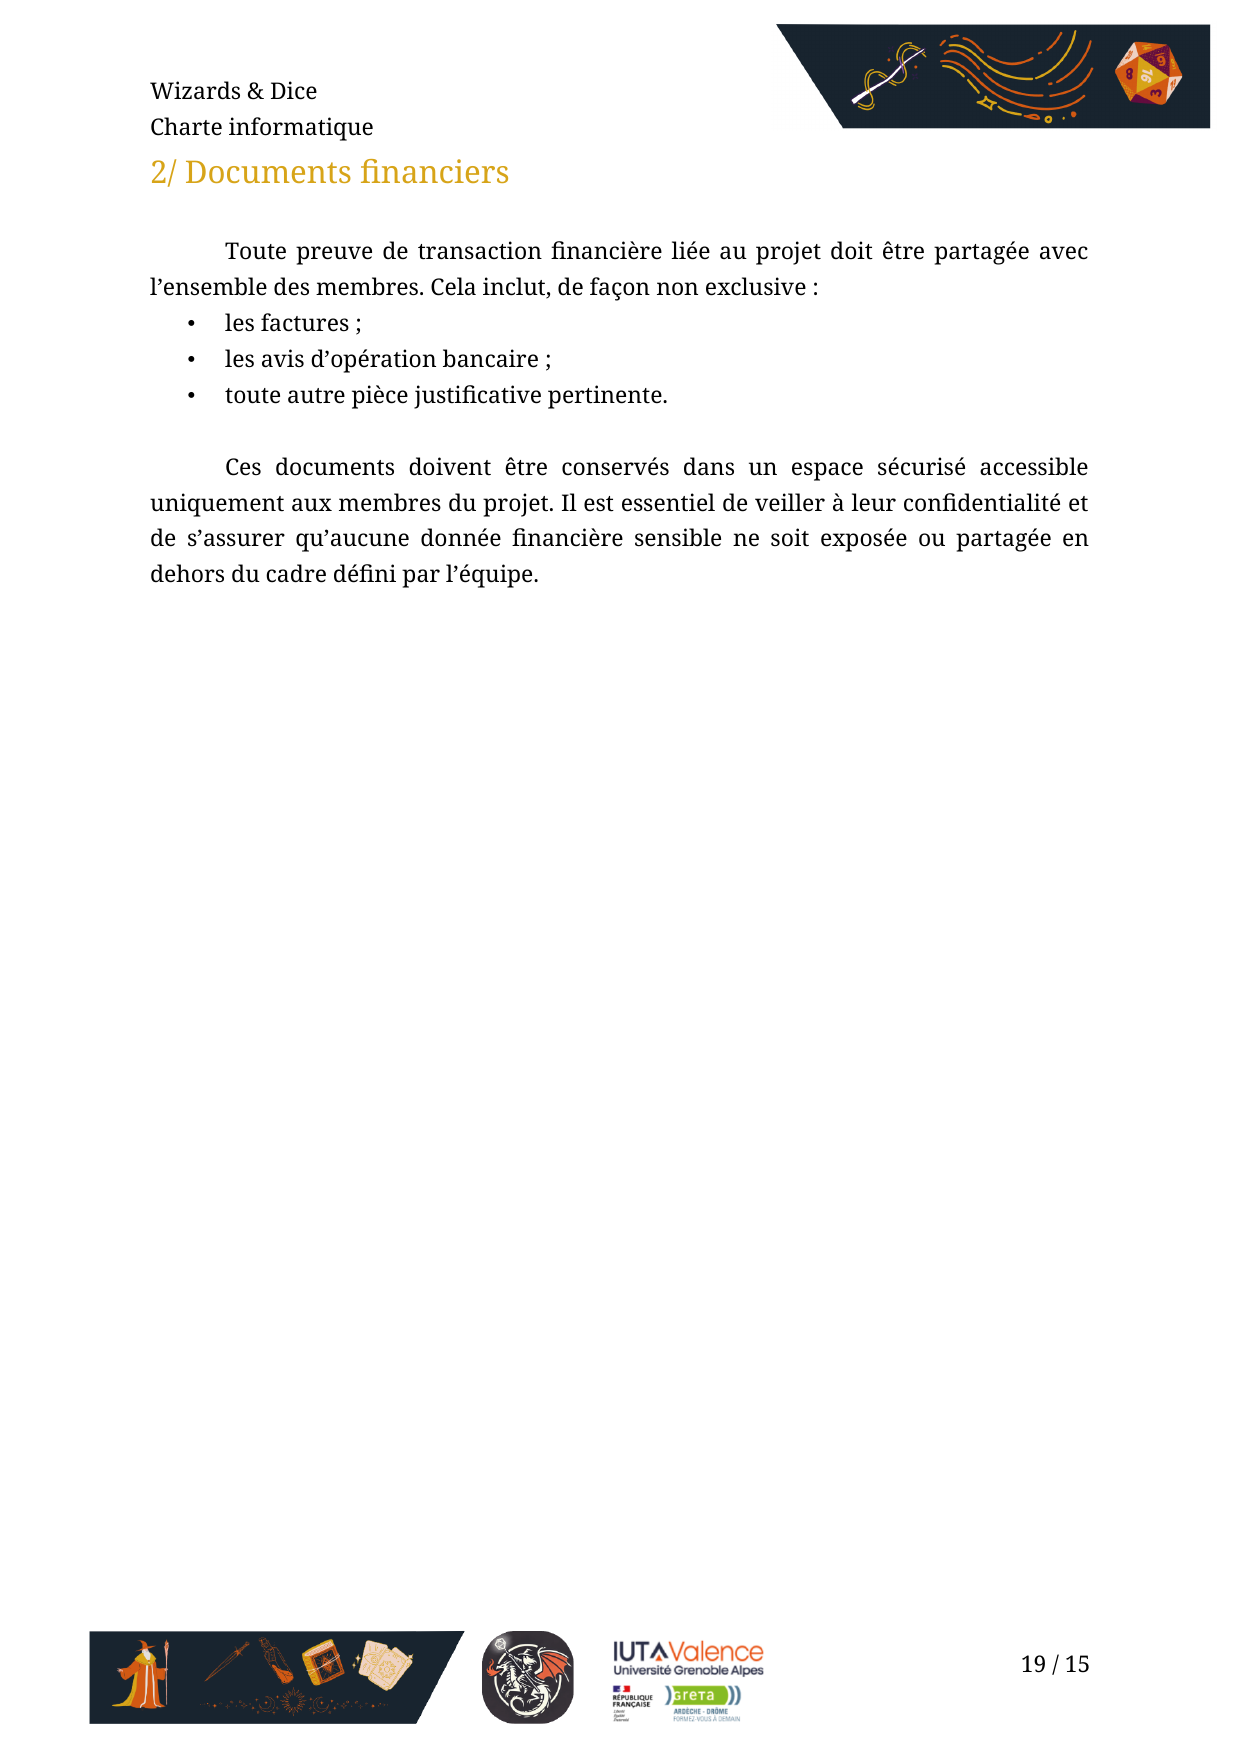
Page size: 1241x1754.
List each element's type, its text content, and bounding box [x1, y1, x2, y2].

list toute autre pièce justificative pertinente. [187, 379, 1090, 410]
text Toute preuve de transaction financière liée au projet doit être partagée avec l’ensemble des membres. Cela inclut, de façon non exclusive : [150, 235, 1090, 302]
text Ces documents doivent être conservés dans un espace sécurisé accessible uniquement aux membres du projet. Il est essentiel de veiller à leur confidentialité et de s’assurer qu’aucune donnée financière sensible ne soit exposée ou partagée en dehors du cadre défini par l’équipe. [150, 451, 1090, 589]
picture [771, 21, 1218, 131]
list les avis d’opération bancaire ; [187, 343, 1090, 374]
list les factures ; [187, 307, 1090, 338]
subtitle Documents financiers [150, 150, 1090, 193]
picture [81, 1620, 788, 1733]
